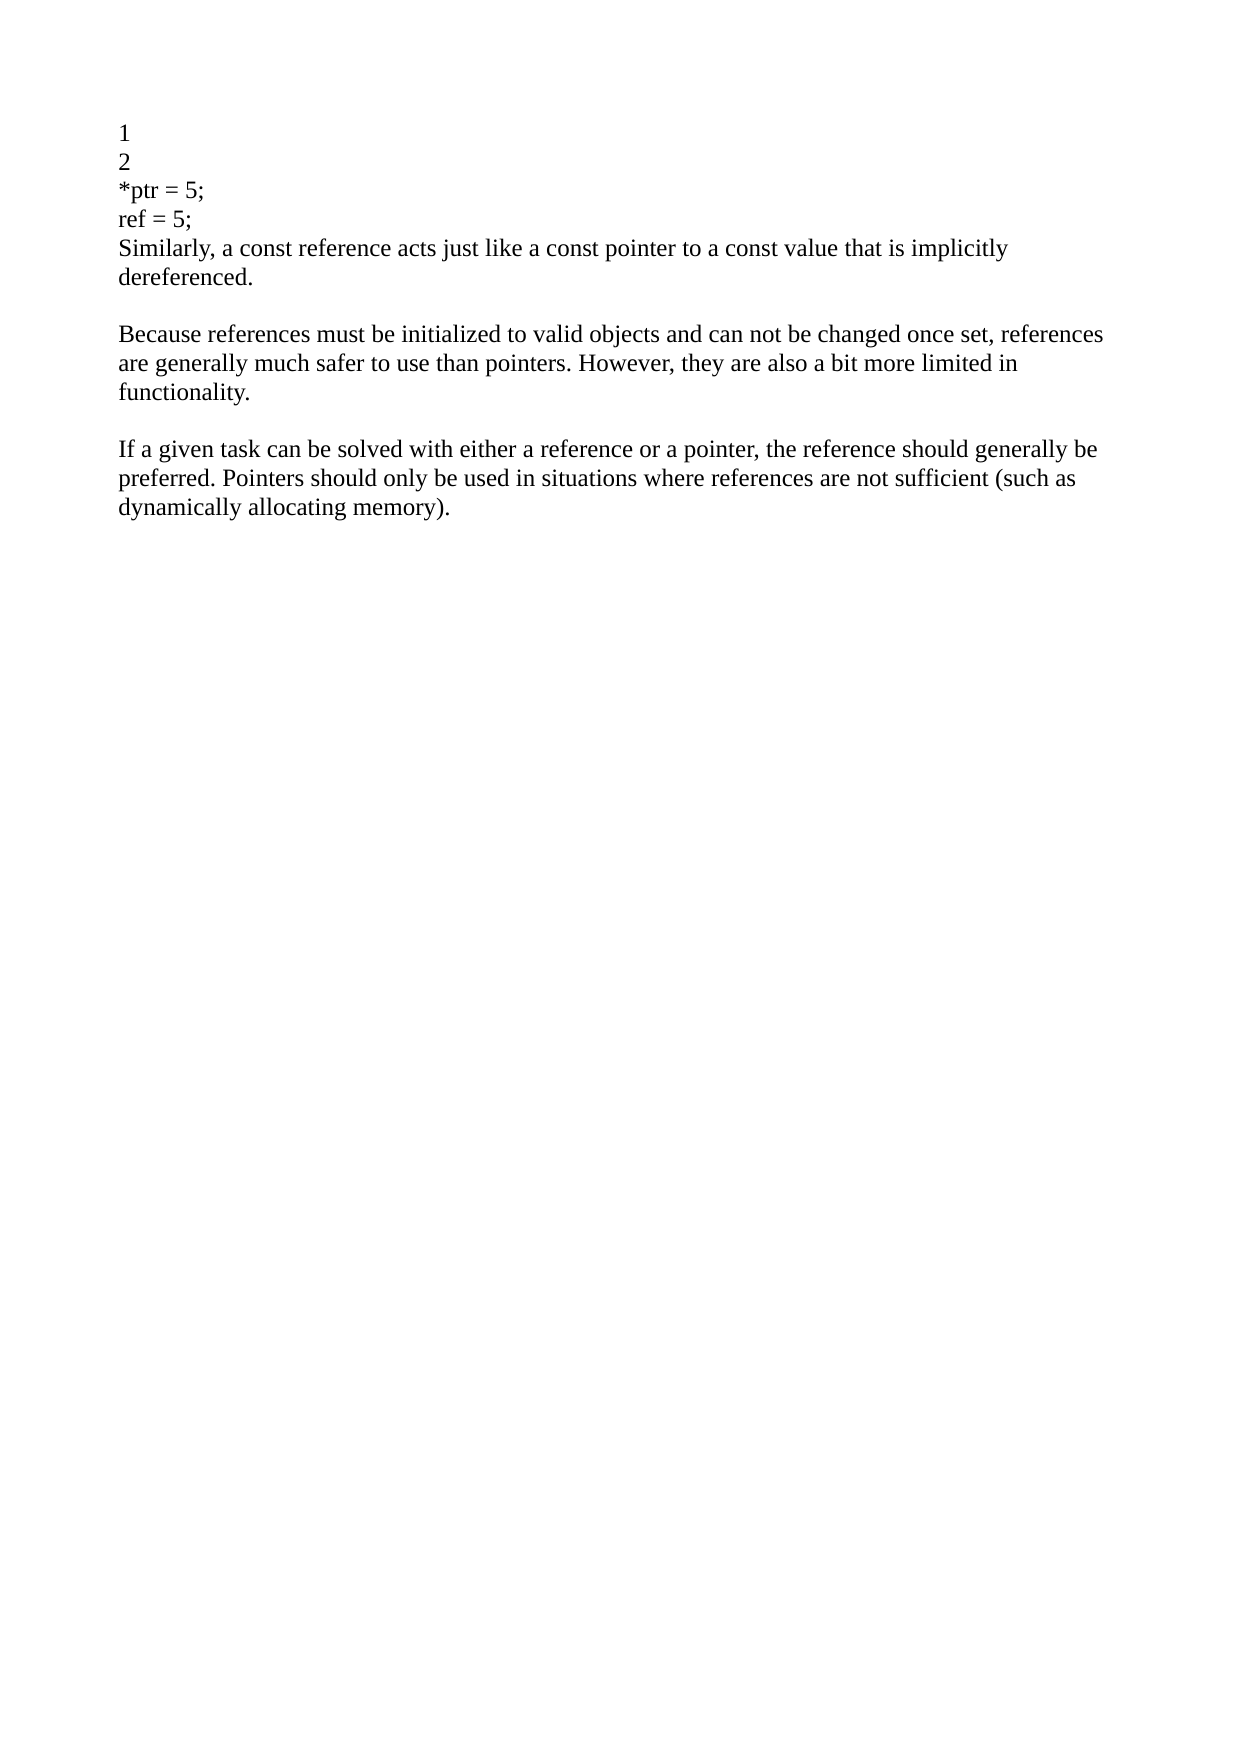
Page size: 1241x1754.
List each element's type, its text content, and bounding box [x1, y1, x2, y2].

text *ptr = 5; [118, 176, 1122, 204]
text 2 [118, 147, 1122, 176]
text Because references must be initialized to valid objects and can not be changed once set, references are generally much safer to use than pointers. However, they are also a bit more limited in functionality. [118, 319, 1122, 406]
text ref = 5; [118, 204, 1122, 233]
text Similarly, a const reference acts just like a const pointer to a const value that is implicitly dereferenced. [118, 233, 1122, 291]
text 1 [118, 118, 1122, 147]
text If a given task can be solved with either a reference or a pointer, the reference should generally be preferred. Pointers should only be used in situations where references are not sufficient (such as dynamically allocating memory). [118, 434, 1122, 521]
